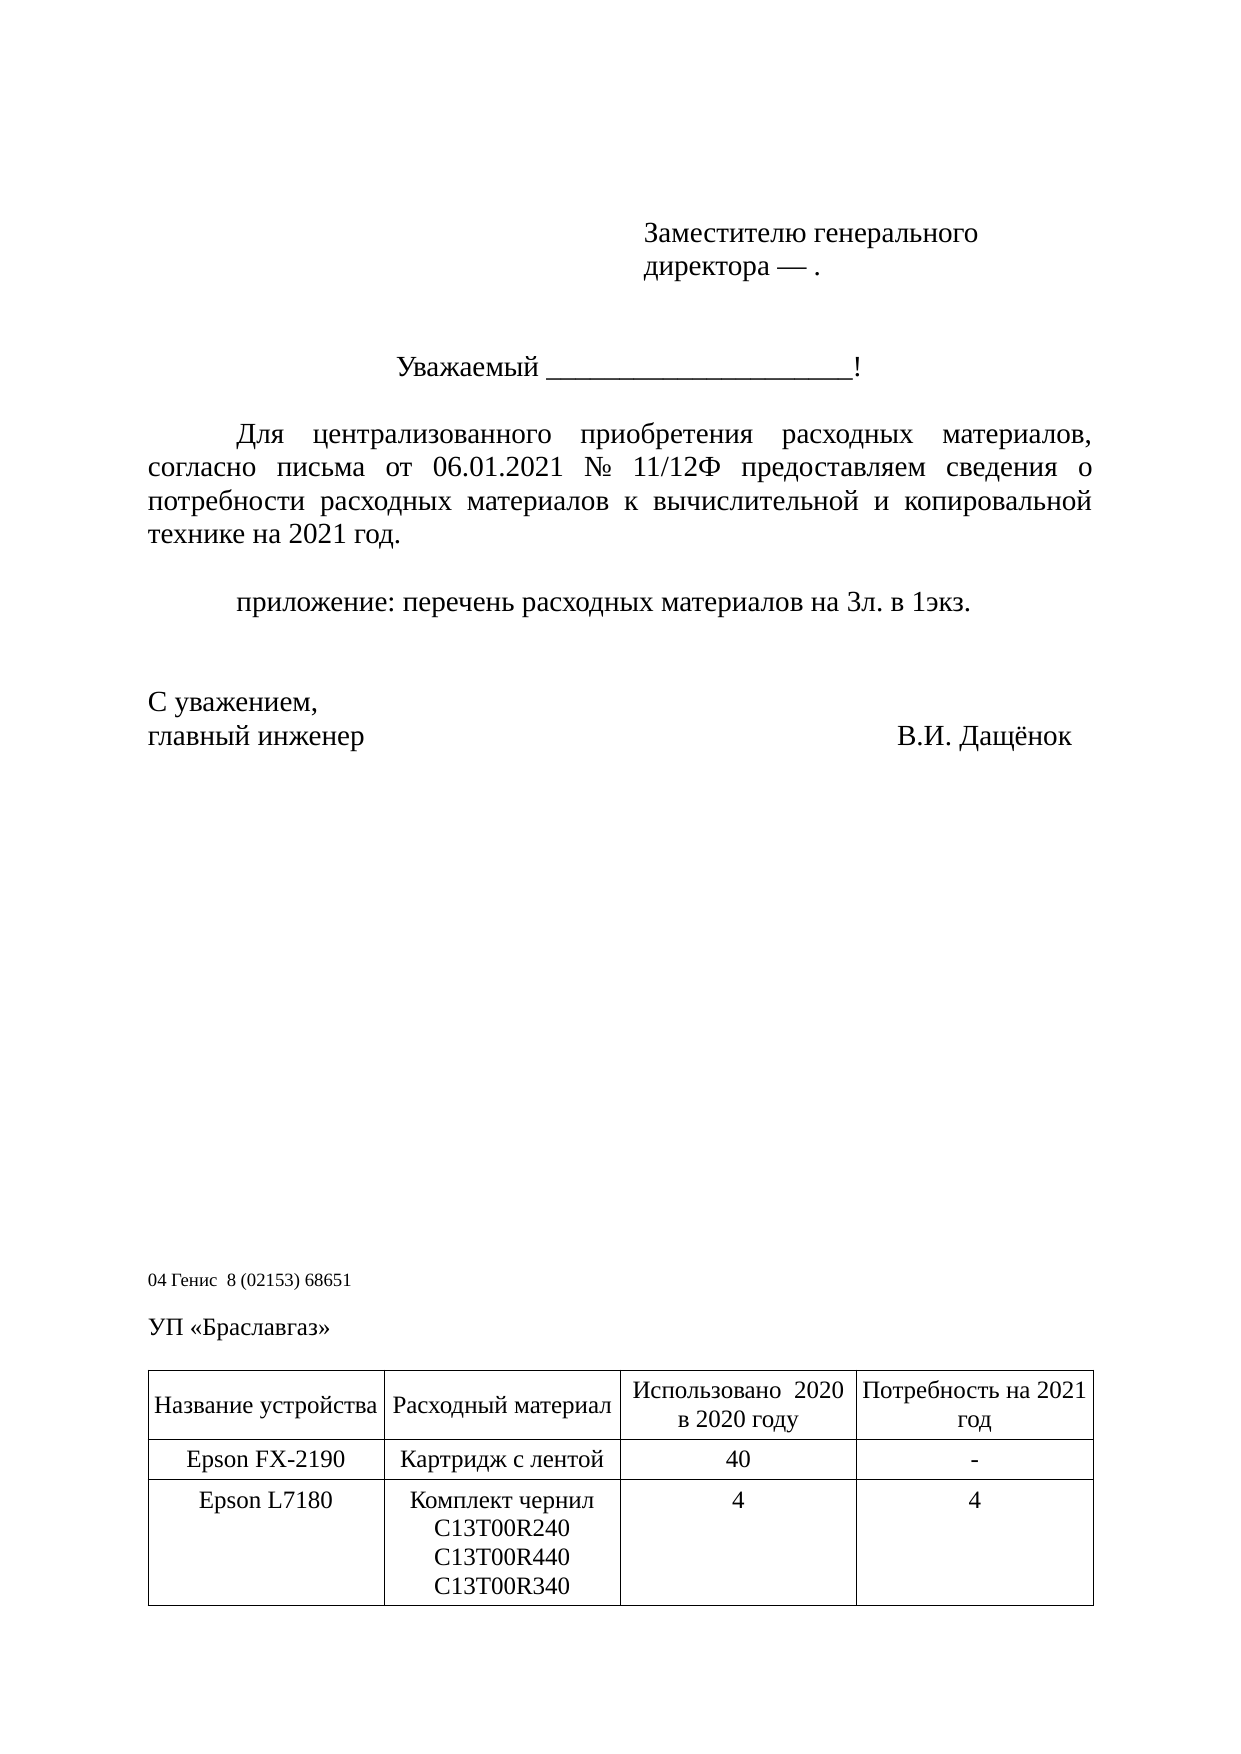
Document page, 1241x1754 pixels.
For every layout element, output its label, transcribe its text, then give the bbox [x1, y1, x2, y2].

list Для централизованного приобретения расходных материалов, согласно письма от 06.01.2021 № 11/12Ф предоставляем сведения о потребности расходных материалов к вычислительной и копировальной технике на 2021 год. [148, 416, 1093, 550]
list 04 Генис 8 (02153) 68651 [148, 1269, 1093, 1290]
table_cell Epson FX-2190 [149, 1440, 384, 1479]
list приложение: перечень расходных материалов на 3л. в 1экз. [148, 584, 1093, 617]
table_cell 4 [857, 1480, 1093, 1605]
table_cell Картридж с лентой [385, 1440, 620, 1479]
text УП «Браславгаз» [148, 1312, 1093, 1341]
table_cell Epson L7180 [149, 1480, 384, 1605]
table_header Расходный материал [385, 1371, 620, 1438]
table_cell Комплект чернил C13T00R240 C13T00R440 C13T00R340 [385, 1480, 620, 1605]
table_cell - [857, 1440, 1093, 1479]
list С уважением, [148, 684, 1093, 718]
table_header Использовано 2020 в 2020 году [621, 1371, 856, 1438]
list Уважаемый _____________________! [148, 349, 1093, 382]
table_header Потребность на 2021 год [857, 1371, 1093, 1438]
list главный инженер В.И. Дащёнок [148, 718, 1093, 751]
table_cell 4 [621, 1480, 856, 1605]
text директора — . [148, 248, 1093, 282]
table_cell 40 [621, 1440, 856, 1479]
text Заместителю генерального [148, 215, 1093, 248]
table_header Название устройства [149, 1371, 384, 1438]
